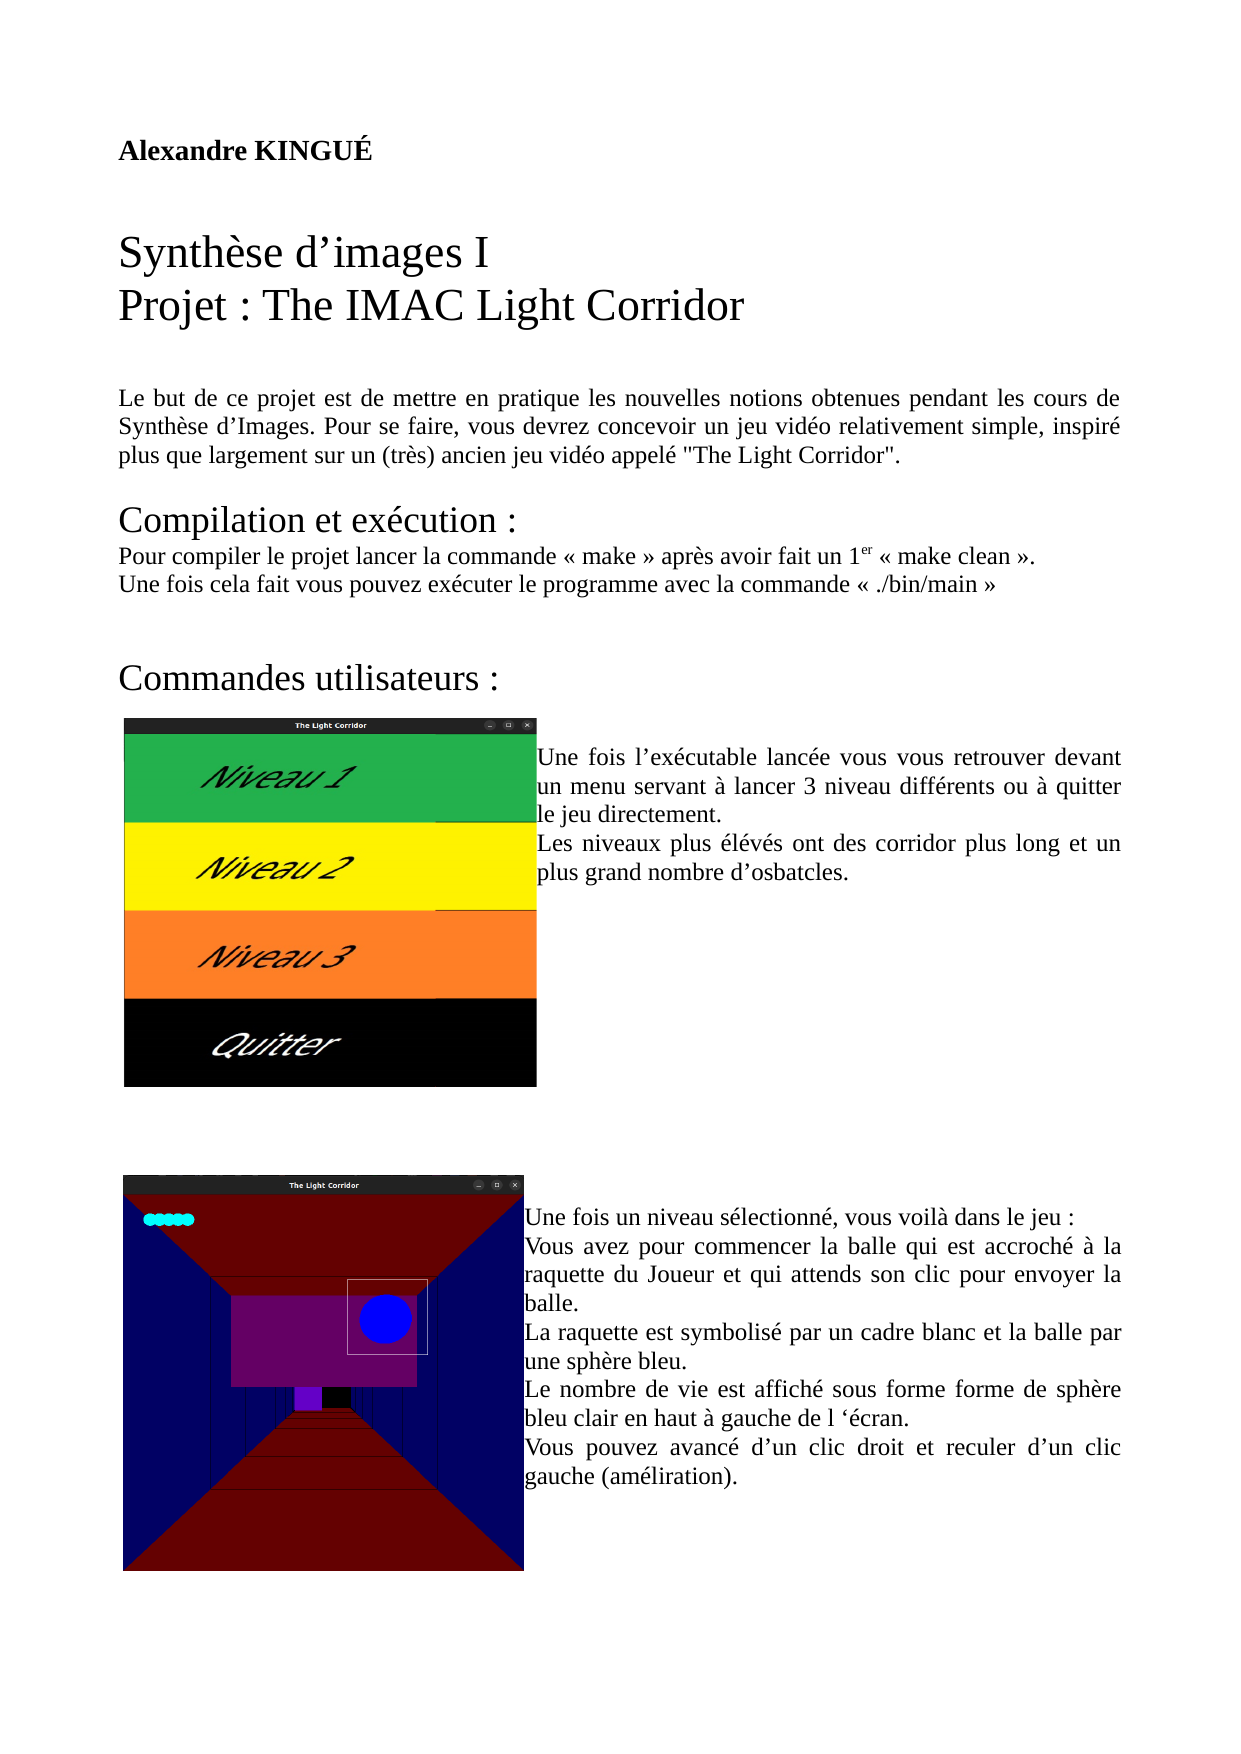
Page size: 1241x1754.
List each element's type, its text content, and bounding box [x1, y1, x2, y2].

text Compilation et exécution : [118, 498, 1122, 541]
text La raquette est symbolisé par un cadre blanc et la balle par une sphère bleu. [524, 1317, 1122, 1374]
text Les niveaux plus élévés ont des corridor plus long et un plus grand nombre d’osbatcles. [537, 828, 1122, 886]
text Synthèse d’images I [118, 224, 1122, 277]
text Une fois l’exécutable lancée vous vous retrouver devant un menu servant à lancer 3 niveau différents ou à quitter le jeu directement. [537, 742, 1122, 828]
text Vous pouvez avancé d’un clic droit et reculer d’un clic gauche (améliration). [524, 1432, 1122, 1489]
picture [123, 718, 537, 1087]
text Vous avez pour commencer la balle qui est accroché à la raquette du Joueur et qui attends son clic pour envoyer la balle. [524, 1231, 1122, 1317]
text Commandes utilisateurs : [118, 656, 1122, 699]
text Le nombre de vie est affiché sous forme forme de sphère bleu clair en haut à gauche de l ‘écran. [524, 1374, 1122, 1432]
picture [123, 1175, 524, 1571]
text Projet : The IMAC Light Corridor [118, 277, 1122, 330]
text Le but de ce projet est de mettre en pratique les nouvelles notions obtenues pendant les cours de Synthèse d’Images. Pour se faire, vous devrez concevoir un jeu vidéo relativement simple, inspiré plus que largement sur un (très) ancien jeu vidéo appelé "The Light Corridor". [118, 383, 1122, 469]
text Une fois cela fait vous pouvez exécuter le programme avec la commande « ./bin/main » [118, 569, 1122, 598]
text Pour compiler le projet lancer la commande « make » après avoir fait un 1er « make clean ». [118, 541, 1122, 569]
text Une fois un niveau sélectionné, vous voilà dans le jeu : [524, 1202, 1122, 1231]
